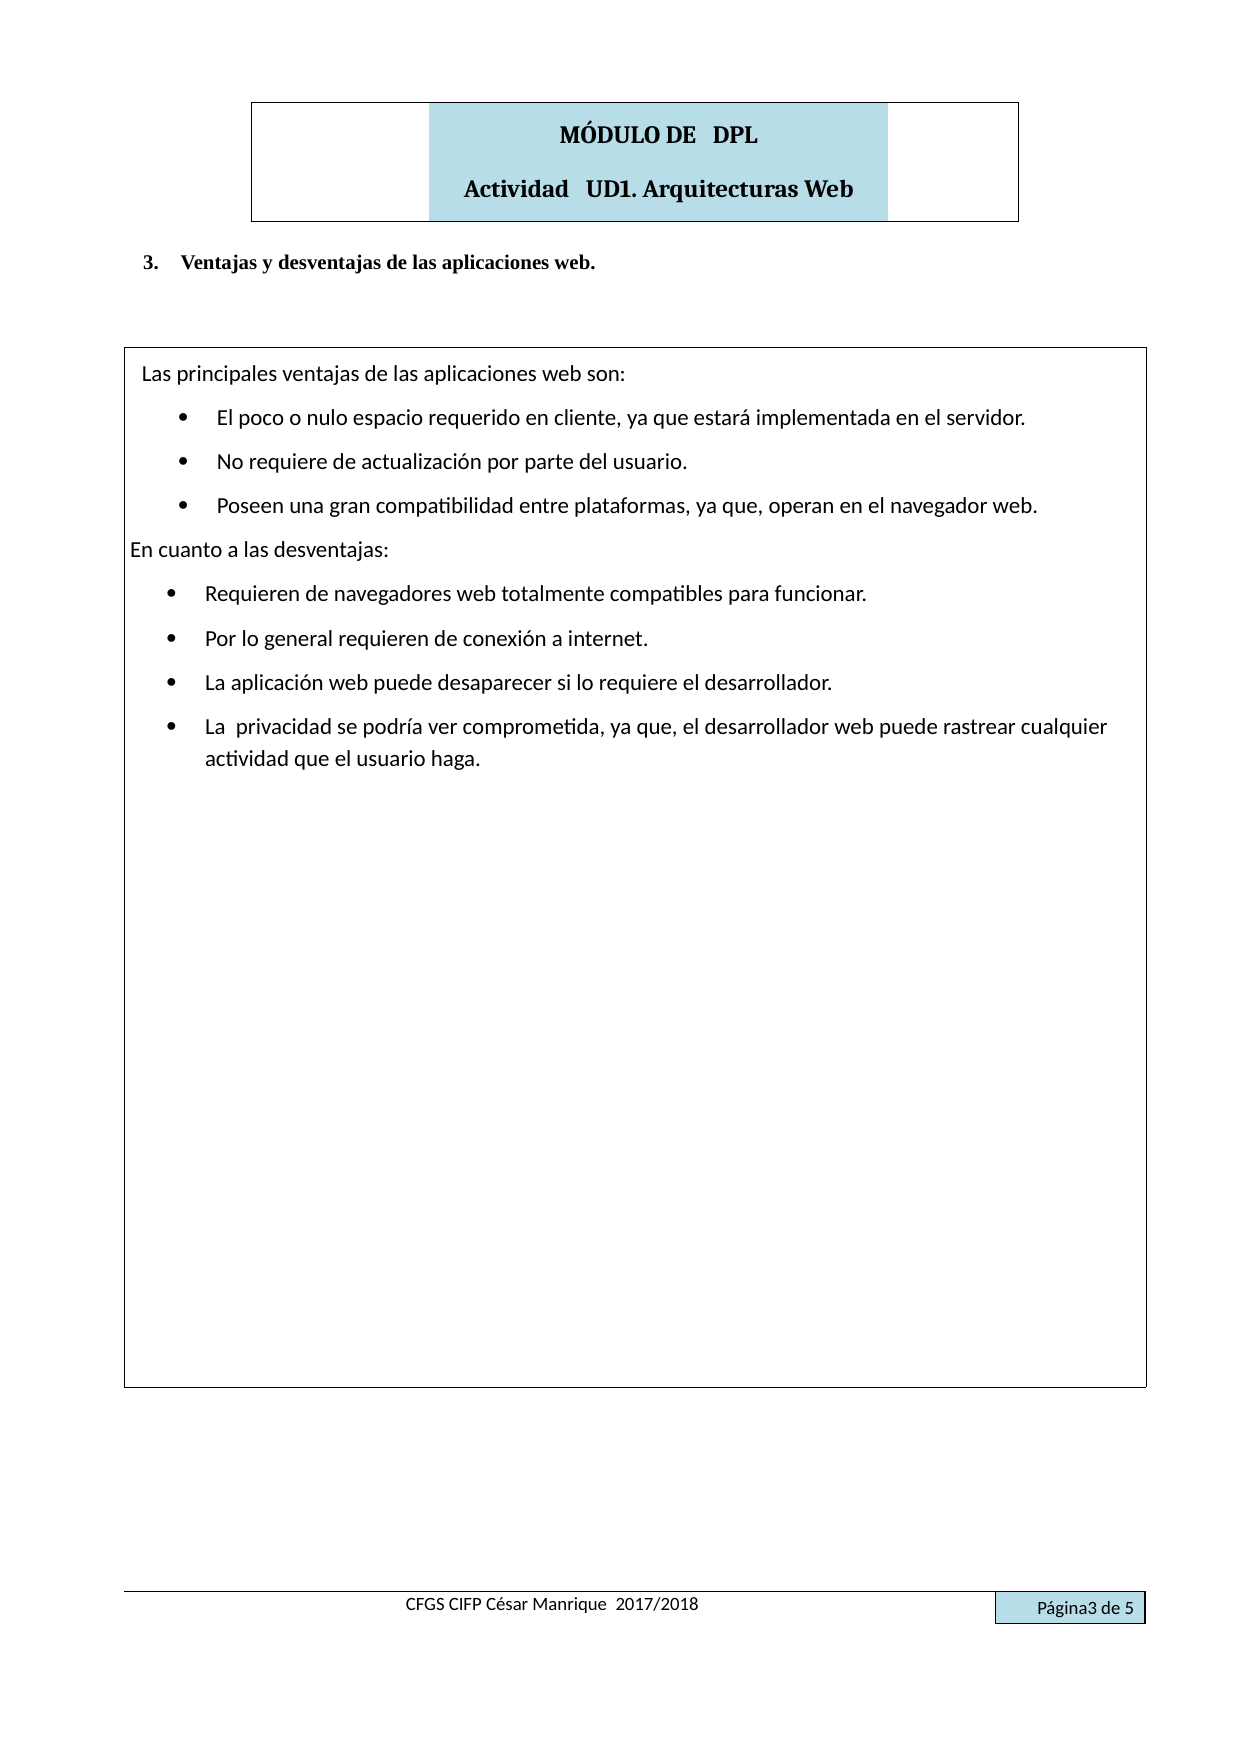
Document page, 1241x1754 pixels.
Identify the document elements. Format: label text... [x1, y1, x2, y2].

table_header Las principales ventajas de las aplicaciones web son: El poco o nulo espacio requerido en cliente, ya que estará implementada en el servidor. No requiere de actualización por parte del usuario. Poseen una gran compatibilidad entre plataformas, ya que, operan en el navegador web. En cuanto a las desventajas: Requieren de navegadores web totalmente compatibles para funcionar. Por lo general requieren de conexión a internet. La aplicación web puede desaparecer si lo requiere el desarrollador. La privacidad se podría ver comprometida, ya que, el desarrollador web puede rastrear cualquier actividad que el usuario haga. [125, 348, 1146, 1387]
list Ventajas y desventajas de las aplicaciones web. [143, 250, 1146, 274]
